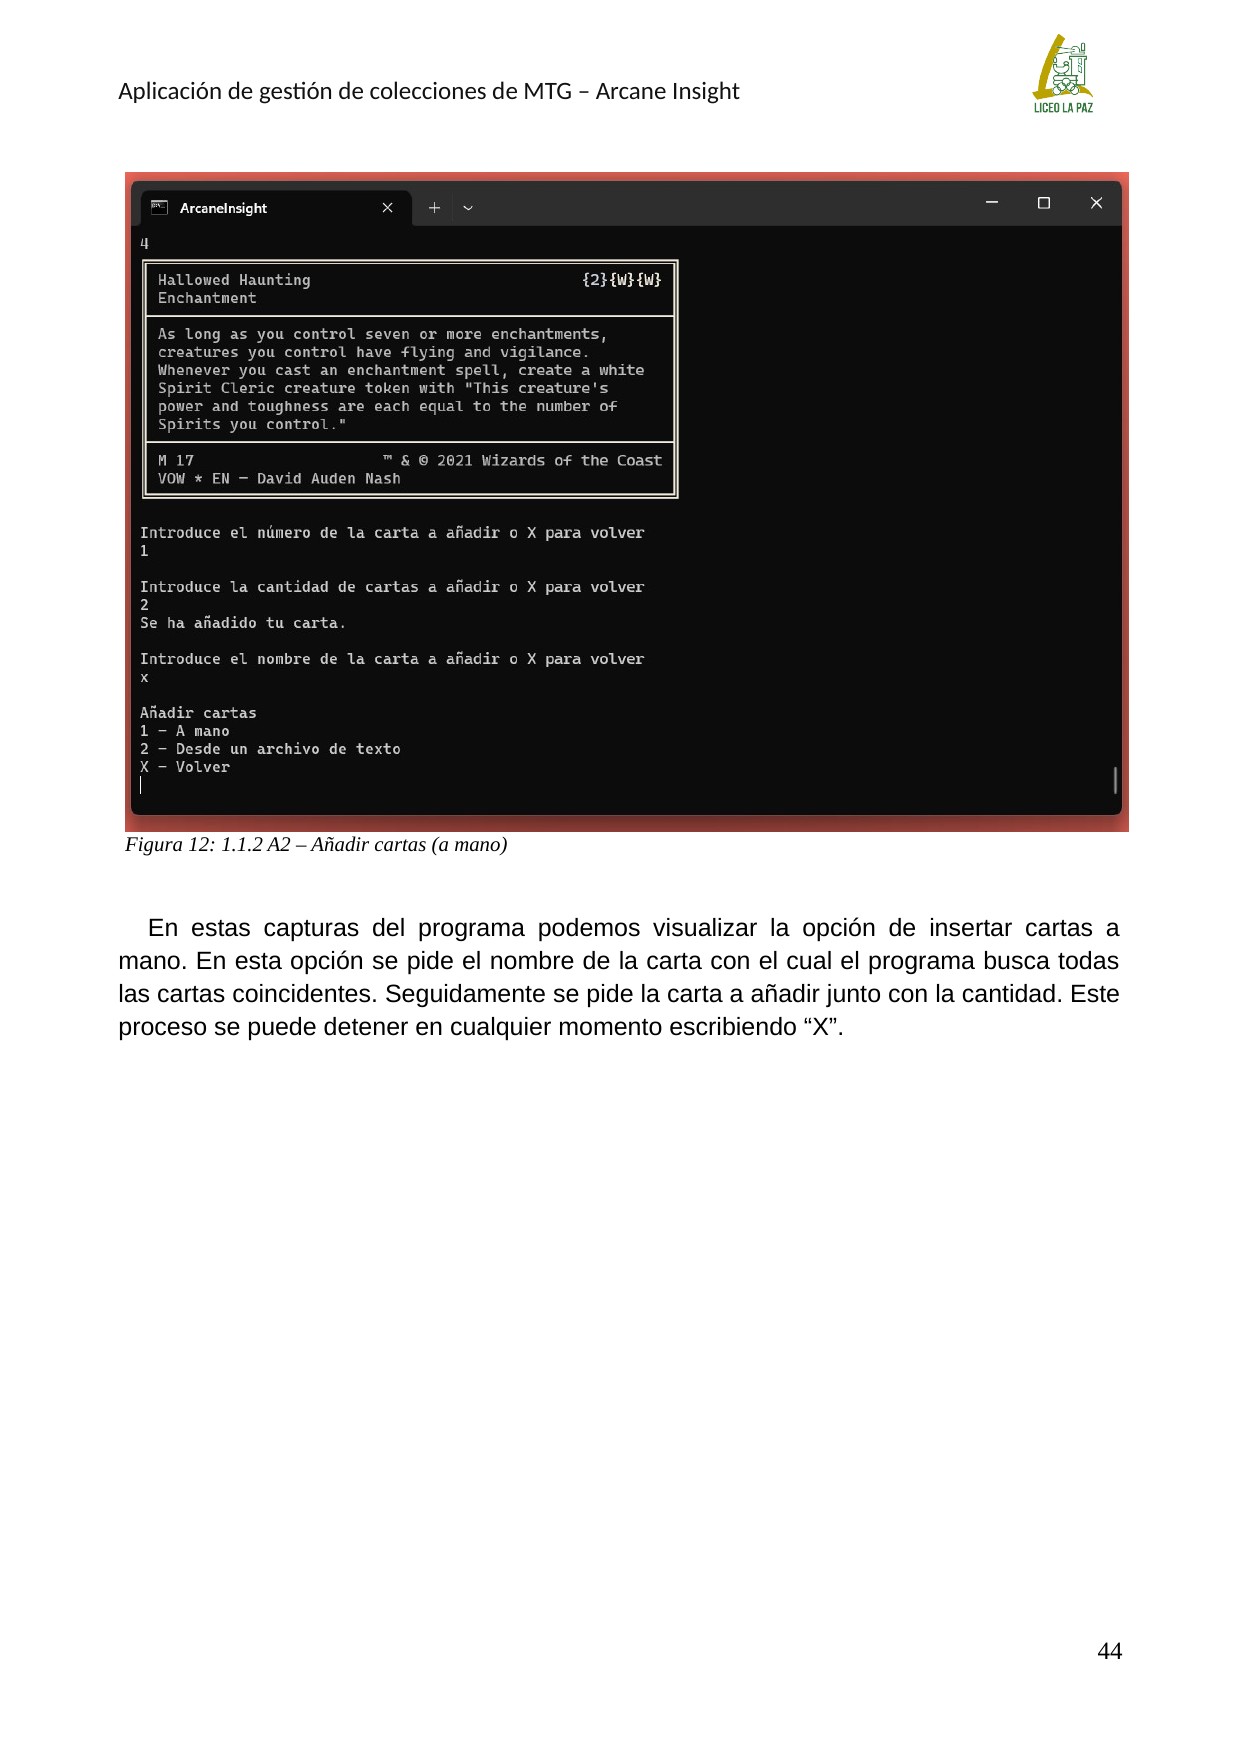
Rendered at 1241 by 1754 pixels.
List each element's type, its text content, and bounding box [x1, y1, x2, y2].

picture [125, 172, 1129, 832]
picture [1025, 26, 1100, 121]
text En estas capturas del programa podemos visualizar la opción de insertar cartas a mano. En esta opción se pide el nombre de la carta con el cual el programa busca todas las cartas coincidentes. Seguidamente se pide la carta a añadir junto con la cantidad. Este proceso se puede detener en cualquier momento escribiendo “X”. [118, 913, 1122, 1041]
text Figura 12: 1.1.2 A2 – Añadir cartas (a mano) [125, 832, 1129, 856]
